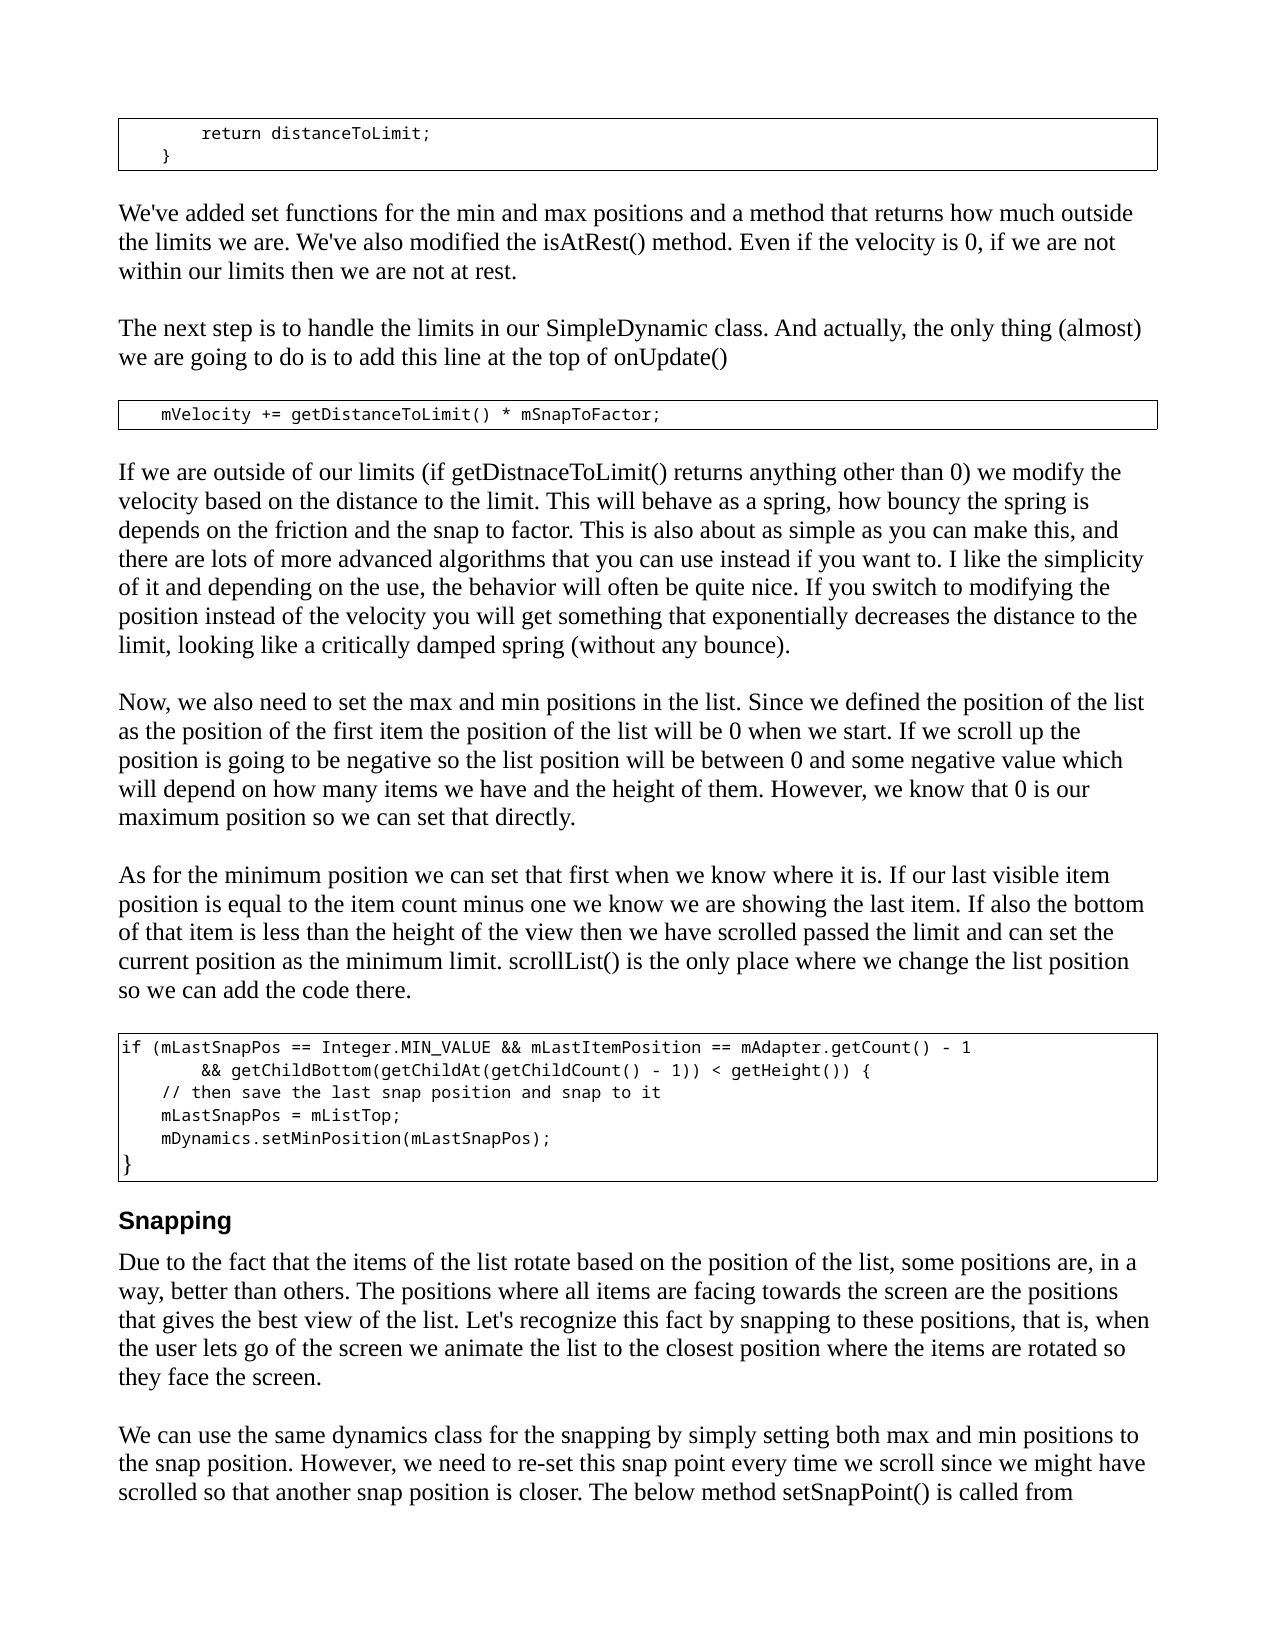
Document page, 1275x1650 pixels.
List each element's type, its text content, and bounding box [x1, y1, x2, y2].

text && getChildBottom(getChildAt(getChildCount() - 1)) < getHeight()) { [119, 1055, 1157, 1078]
text We've added set functions for the min and max positions and a method that returns how much outside the limits we are. We've also modified the isAtRest() method. Even if the velocity is 0, if we are not within our limits then we are not at rest. [118, 198, 1157, 285]
text if (mLastSnapPos == Integer.MIN_VALUE && mLastItemPosition == mAdapter.getCount() - 1 [119, 1034, 1157, 1055]
text Now, we also need to set the max and min positions in the list. Since we defined the position of the list as the position of the first item the position of the list will be 0 when we start. If we scroll up the position is going to be negative so the list position will be between 0 and some negative value which will depend on how many items we have and the height of them. However, we know that 0 is our maximum position so we can set that directly. [118, 687, 1157, 831]
text } [119, 141, 1157, 170]
text return distanceToLimit; [119, 119, 1157, 141]
text mLastSnapPos = mListTop; [119, 1101, 1157, 1123]
text As for the minimum position we can set that first when we know where it is. If our last visible item position is equal to the item count minus one we know we are showing the last item. If also the bottom of that item is less than the height of the view then we have scrolled passed the limit and can set the current position as the minimum limit. scrollList() is the only place where we change the list position so we can add the code there. [118, 860, 1157, 1004]
text We can use the same dynamics class for the snapping by simply setting both max and min positions to the snap position. However, we need to re-set this snap point every time we scroll since we might have scrolled so that another snap position is closer. The below method setSnapPoint() is called from [118, 1420, 1157, 1506]
text Due to the fact that the items of the list rotate based on the position of the list, some positions are, in a way, better than others. The positions where all items are facing towards the screen are the positions that gives the best view of the list. Let's recognize this fact by snapping to these positions, that is, when the user lets go of the screen we animate the list to the closest position where the items are rotated so they face the screen. [118, 1247, 1157, 1391]
subtitle Snapping [118, 1206, 1157, 1235]
text mVelocity += getDistanceToLimit() * mSnapToFactor; [119, 401, 1157, 429]
text If we are outside of our limits (if getDistnaceToLimit() returns anything other than 0) we modify the velocity based on the distance to the limit. This will behave as a spring, how bouncy the spring is depends on the friction and the snap to factor. This is also about as simple as you can make this, and there are lots of more advanced algorithms that you can use instead if you want to. I like the simplicity of it and depending on the use, the behavior will often be quite nice. If you switch to modifying the position instead of the velocity you will get something that exponentially decreases the distance to the limit, looking like a critically damped spring (without any bounce). [118, 457, 1157, 659]
text // then save the last snap position and snap to it [119, 1078, 1157, 1101]
text The next step is to handle the limits in our SimpleDynamic class. And actually, the only thing (almost) we are going to do is to add this line at the top of onUpdate() [118, 313, 1157, 371]
text } [119, 1146, 1157, 1181]
text mDynamics.setMinPosition(mLastSnapPos); [119, 1123, 1157, 1146]
